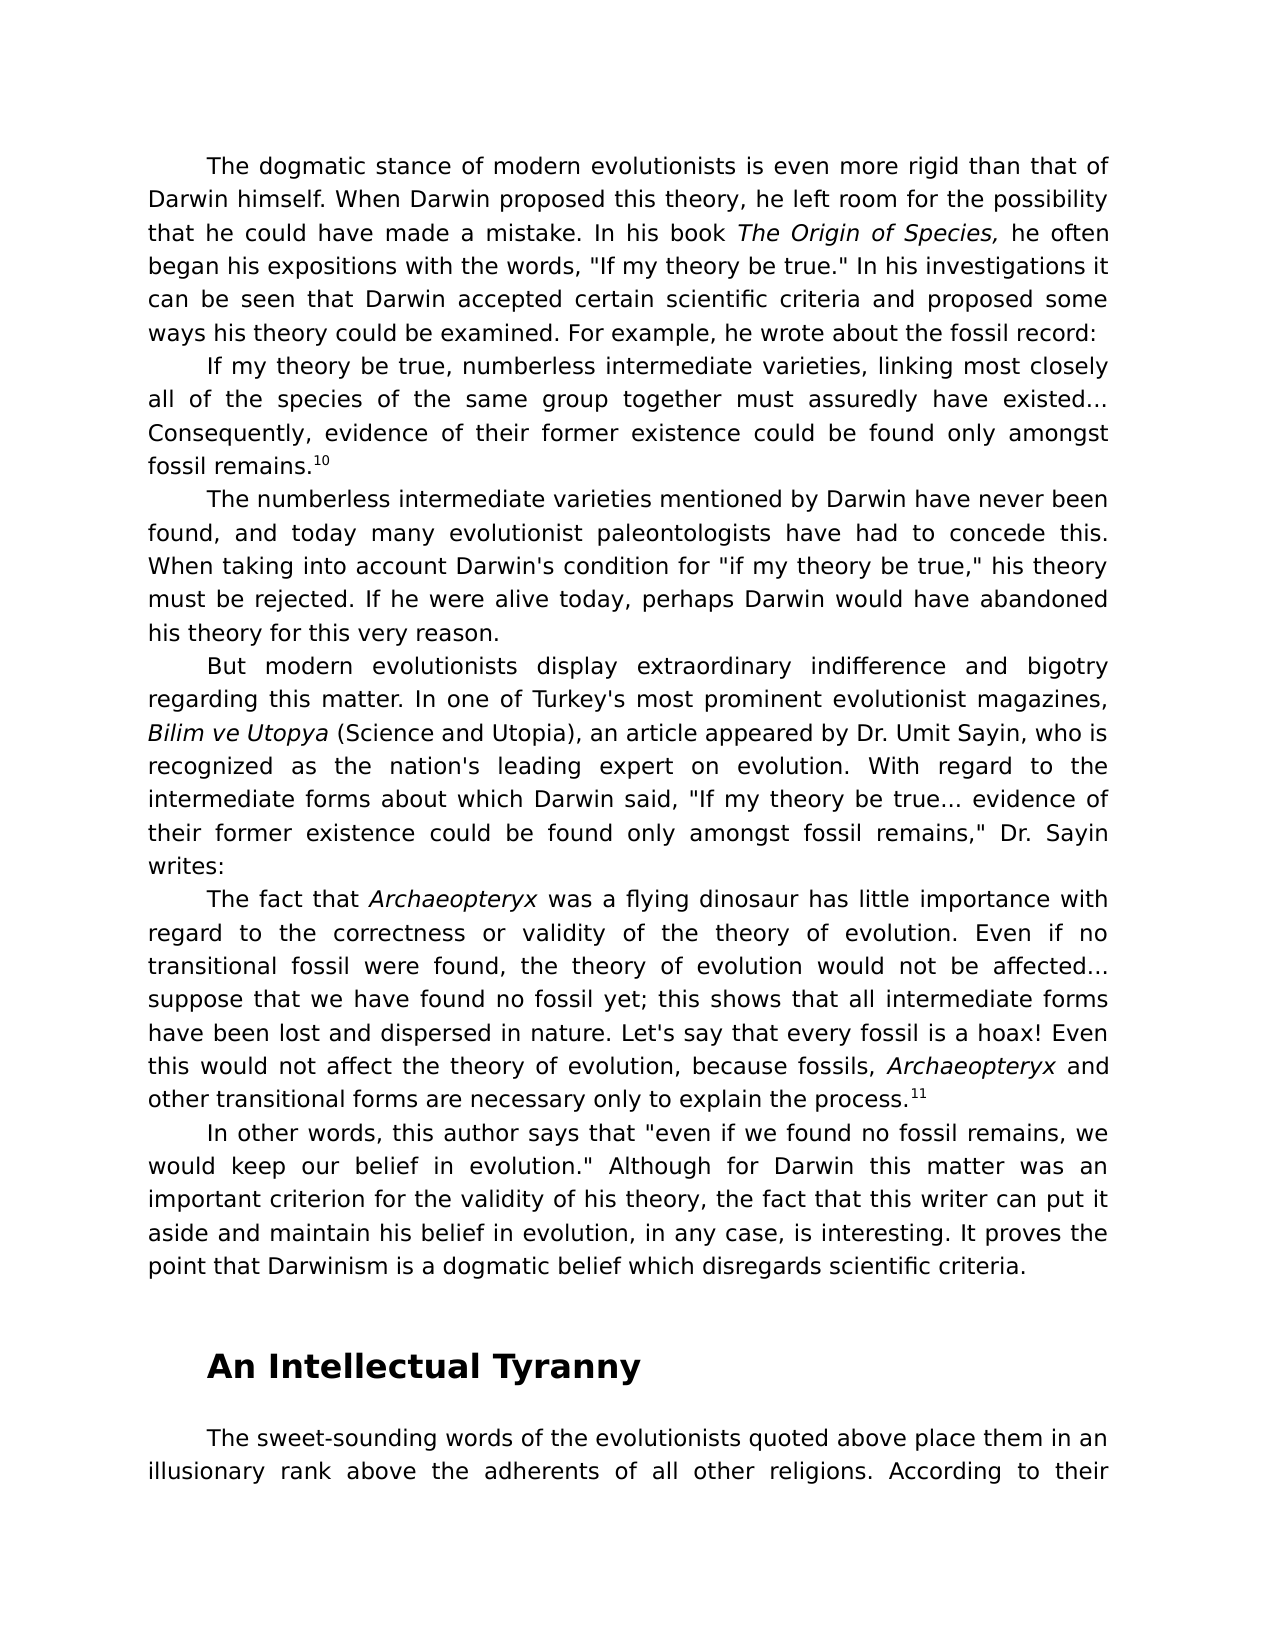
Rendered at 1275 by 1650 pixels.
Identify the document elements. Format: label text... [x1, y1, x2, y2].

text The fact that Archaeopteryx was a flying dinosaur has little importance with regard to the correctness or validity of the theory of evolution. Even if no transitional fossil were found, the theory of evolution would not be affected... suppose that we have found no fossil yet; this shows that all intermediate forms have been lost and dispersed in nature. Let's say that every fossil is a hoax! Even this would not affect the theory of evolution, because fossils, Archaeopteryx and other transitional forms are necessary only to explain the process.11 [148, 881, 1110, 1114]
text If my theory be true, numberless intermediate varieties, linking most closely all of the species of the same group together must assuredly have existed... Consequently, evidence of their former existence could be found only amongst fossil remains.10 [148, 348, 1110, 481]
text An Intellectual Tyranny [148, 1348, 1110, 1386]
text In other words, this author says that "even if we found no fossil remains, we would keep our belief in evolution." Although for Darwin this matter was an important criterion for the validity of his theory, the fact that this writer can put it aside and maintain his belief in evolution, in any case, is interesting. It proves the point that Darwinism is a dogmatic belief which disregards scientific criteria. [148, 1114, 1110, 1281]
text The sweet-sounding words of the evolutionists quoted above place them in an illusionary rank above the adherents of all other religions. According to their [148, 1420, 1110, 1486]
text The dogmatic stance of modern evolutionists is even more rigid than that of Darwin himself. When Darwin proposed this theory, he left room for the possibility that he could have made a mistake. In his book The Origin of Species, he often began his expositions with the words, "If my theory be true." In his investigations it can be seen that Darwin accepted certain scientific criteria and proposed some ways his theory could be examined. For example, he wrote about the fossil record: [148, 148, 1110, 348]
text But modern evolutionists display extraordinary indifference and bigotry regarding this matter. In one of Turkey's most prominent evolutionist magazines, Bilim ve Utopya (Science and Utopia), an article appeared by Dr. Umit Sayin, who is recognized as the nation's leading expert on evolution. With regard to the intermediate forms about which Darwin said, "If my theory be true... evidence of their former existence could be found only amongst fossil remains," Dr. Sayin writes: [148, 648, 1110, 881]
text The numberless intermediate varieties mentioned by Darwin have never been found, and today many evolutionist paleontologists have had to concede this. When taking into account Darwin's condition for "if my theory be true," his theory must be rejected. If he were alive today, perhaps Darwin would have abandoned his theory for this very reason. [148, 481, 1110, 648]
